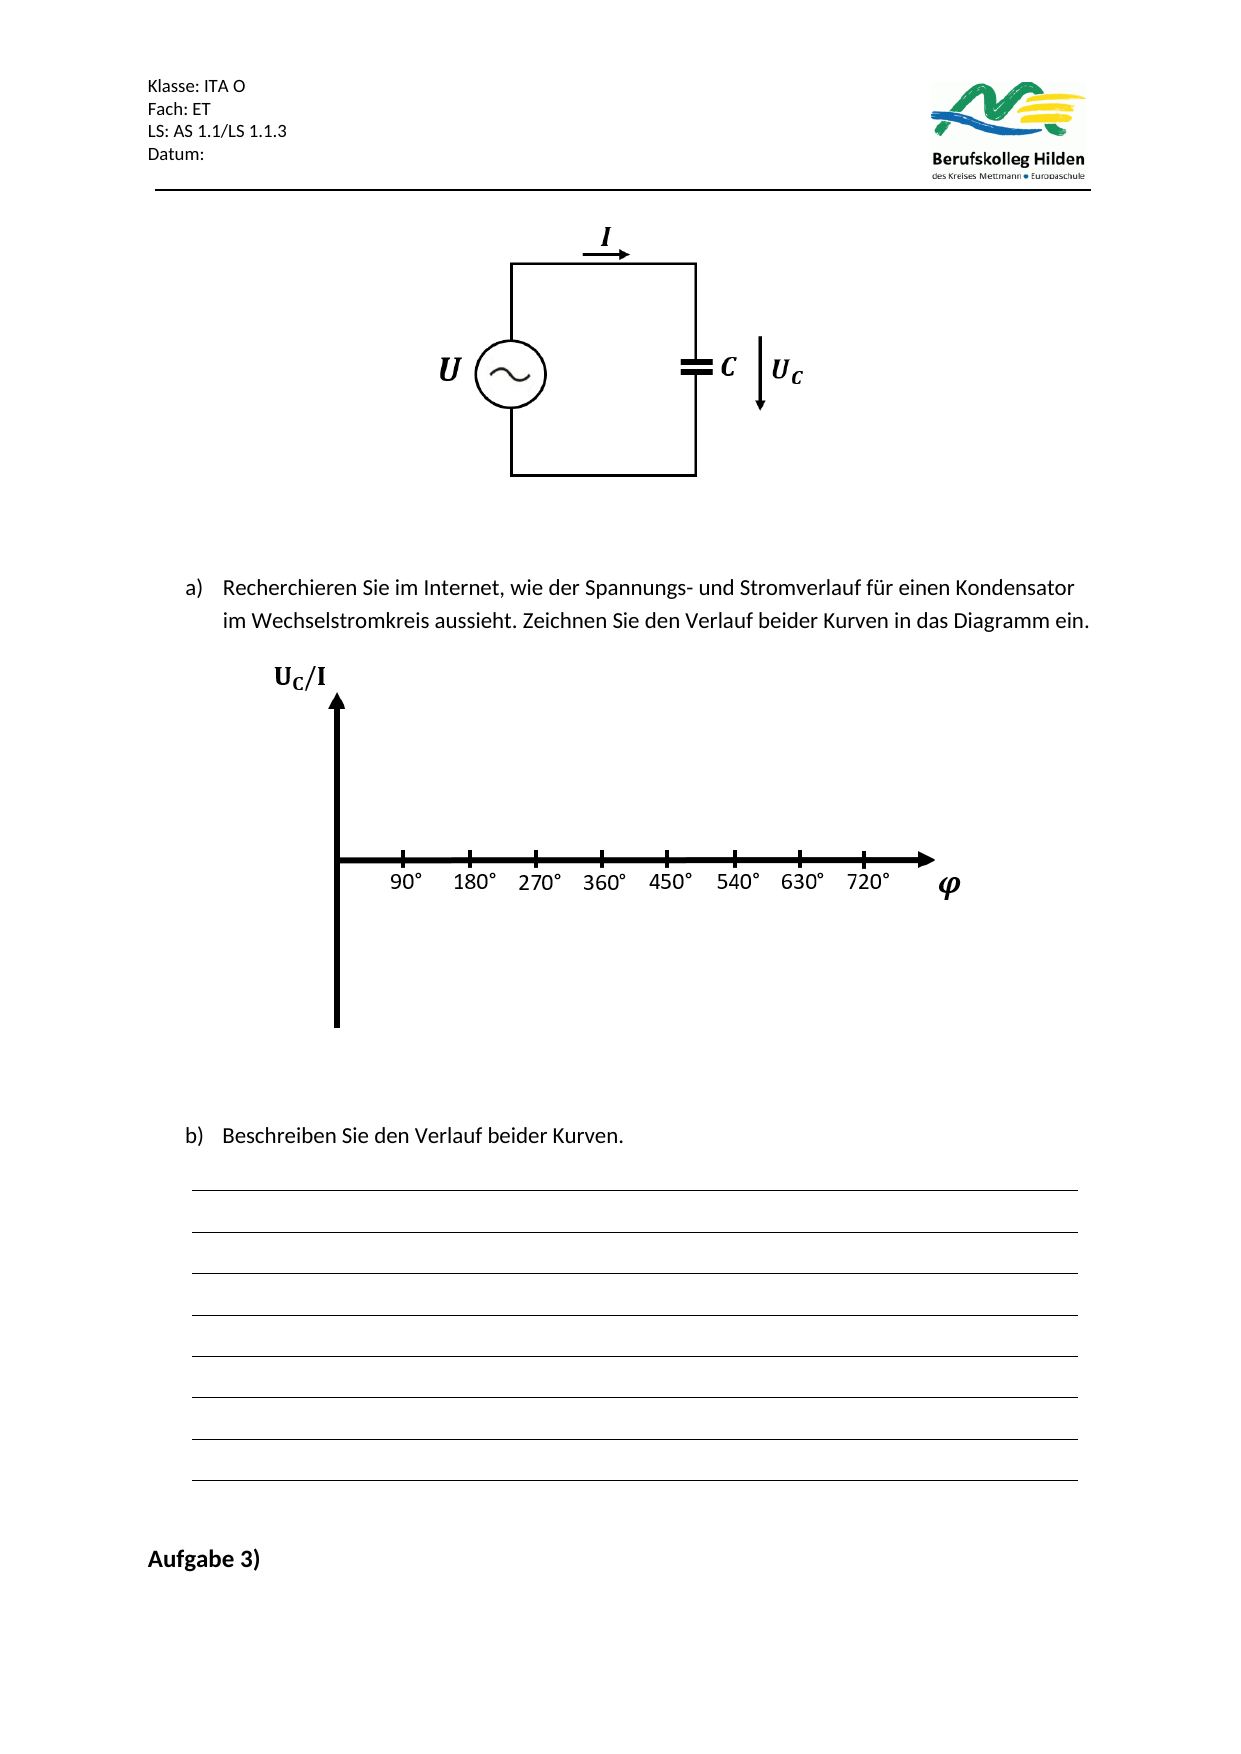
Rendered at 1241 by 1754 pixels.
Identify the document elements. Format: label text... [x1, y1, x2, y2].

table_cell [192, 1233, 1078, 1273]
picture [431, 221, 809, 485]
text Aufgabe 3) [148, 1543, 1093, 1574]
table_header [192, 1191, 1078, 1232]
table_cell [192, 1274, 1078, 1314]
table_cell [192, 1316, 1078, 1356]
list Recherchieren Sie im Internet, wie der Spannungs- und Stromverlauf für einen Kondensator im Wechselstromkreis aussieht. Zeichnen Sie den Verlauf beider Kurven in das Diagramm ein. [185, 573, 1093, 634]
list Beschreiben Sie den Verlauf beider Kurven. [185, 1121, 1093, 1149]
picture [266, 658, 974, 1032]
table_cell [192, 1357, 1078, 1397]
table_cell [192, 1440, 1078, 1480]
picture [948, 74, 1093, 187]
table_cell [192, 1398, 1078, 1438]
